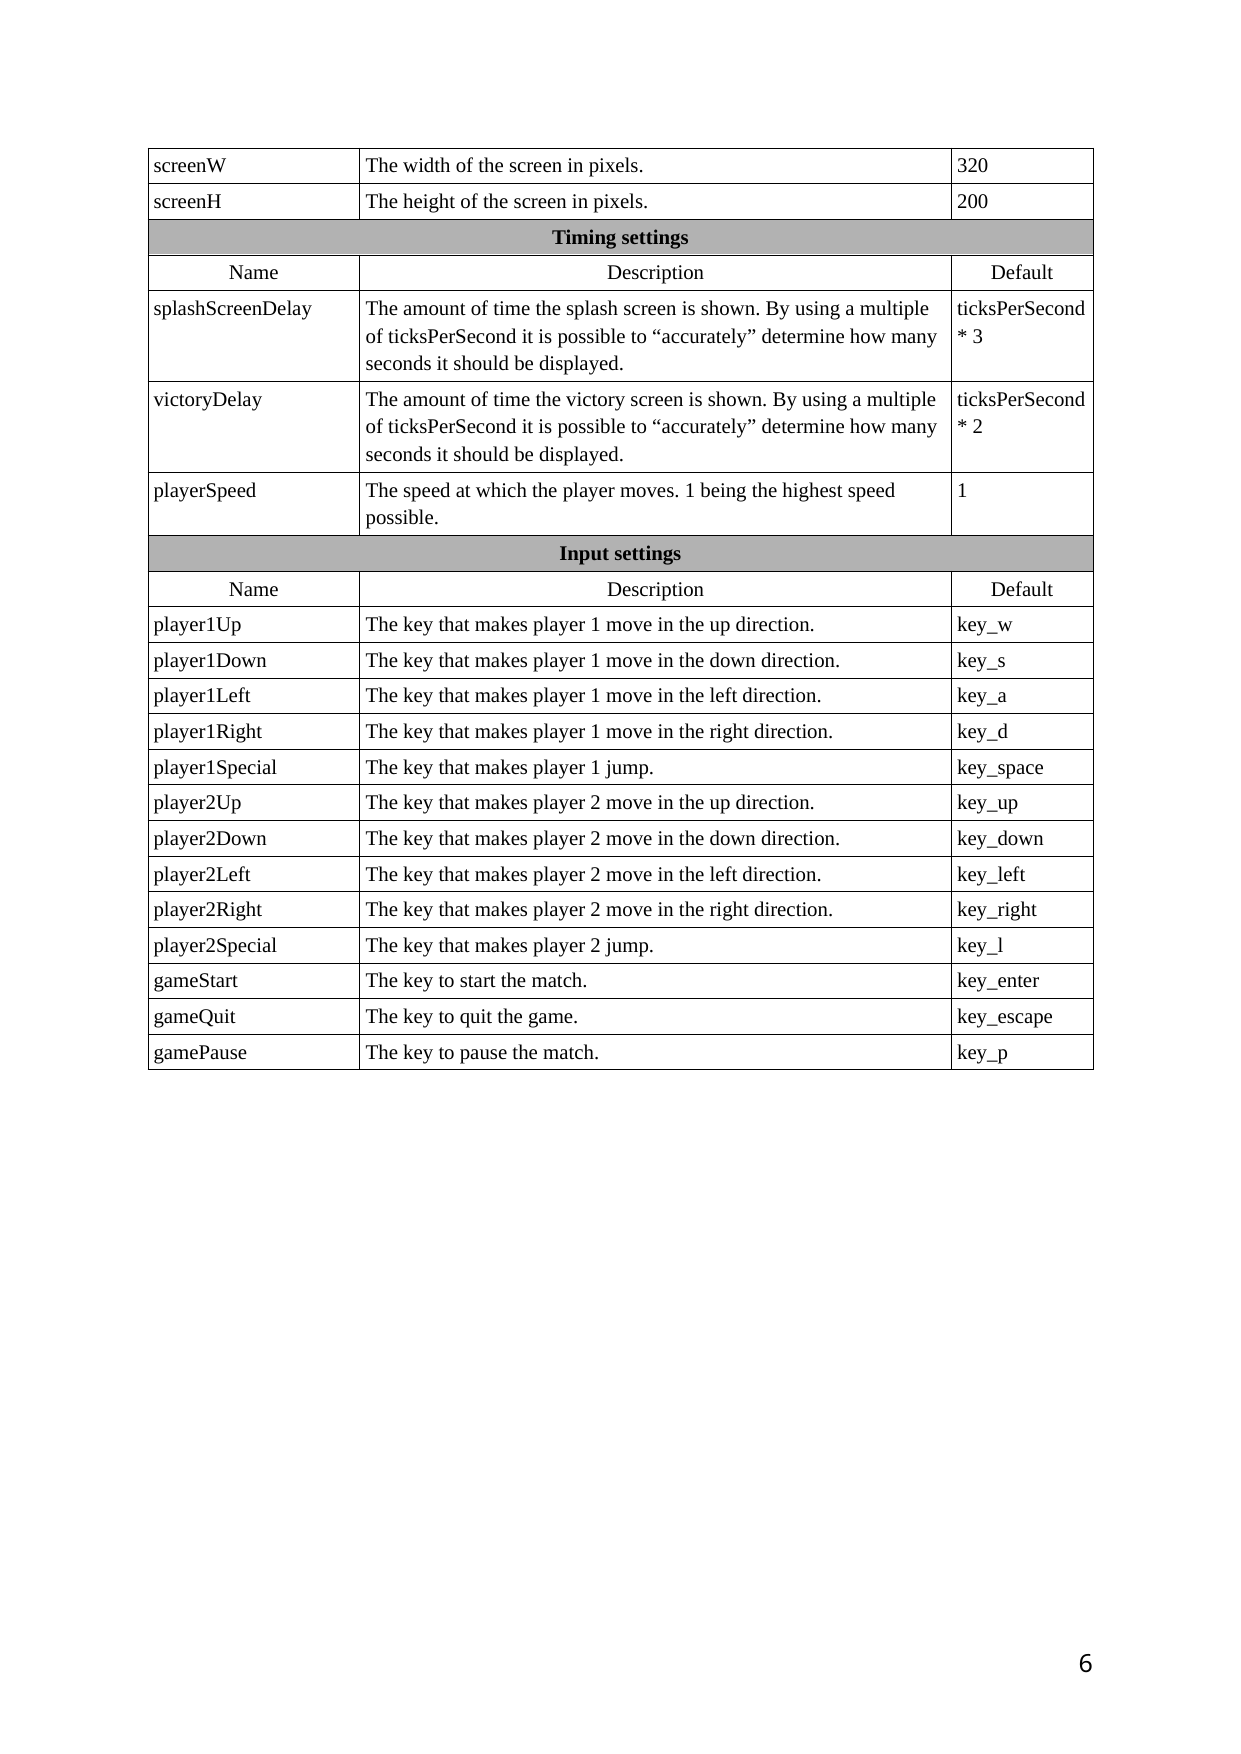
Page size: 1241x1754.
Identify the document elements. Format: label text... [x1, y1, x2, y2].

table_cell Name [149, 256, 359, 290]
table_cell player1Left [149, 679, 359, 713]
table_cell key_enter [952, 964, 1093, 998]
table_cell key_escape [952, 999, 1093, 1034]
table_cell key_d [952, 714, 1093, 749]
table_cell victoryDelay [149, 382, 359, 472]
table_cell The key that makes player 1 move in the up direction. [360, 607, 951, 642]
table_cell player2Special [149, 928, 359, 962]
table_cell Timing settings [149, 220, 1093, 254]
table_cell key_space [952, 750, 1093, 784]
table_cell player2Right [149, 892, 359, 927]
table_cell key_w [952, 607, 1093, 642]
table_cell The amount of time the victory screen is shown. By using a multiple of ticksPerSecond it is possible to “accurately” determine how many seconds it should be displayed. [360, 382, 951, 472]
table_cell Default [952, 256, 1093, 290]
table_cell key_left [952, 857, 1093, 891]
table_cell gameStart [149, 964, 359, 998]
table_cell splashScreenDelay [149, 291, 359, 381]
table_cell key_s [952, 643, 1093, 677]
table_cell Description [360, 256, 951, 290]
table_cell Name [149, 572, 359, 606]
table_cell player1Up [149, 607, 359, 642]
table_cell The key to quit the game. [360, 999, 951, 1034]
table_cell key_a [952, 679, 1093, 713]
table_cell key_up [952, 785, 1093, 820]
table_cell The key that makes player 1 move in the down direction. [360, 643, 951, 677]
table_cell key_down [952, 821, 1093, 856]
table_cell The key to pause the match. [360, 1035, 951, 1069]
table_cell The key that makes player 2 move in the down direction. [360, 821, 951, 856]
table_cell screenW [149, 149, 359, 183]
table_cell Default [952, 572, 1093, 606]
table_cell player2Left [149, 857, 359, 891]
table_cell gameQuit [149, 999, 359, 1034]
table_cell key_right [952, 892, 1093, 927]
table_cell The key that makes player 2 move in the left direction. [360, 857, 951, 891]
table_cell player1Special [149, 750, 359, 784]
table_cell key_p [952, 1035, 1093, 1069]
table_cell The key that makes player 1 move in the right direction. [360, 714, 951, 749]
table_cell playerSpeed [149, 473, 359, 535]
table_cell Input settings [149, 536, 1093, 571]
table_cell The key that makes player 2 move in the right direction. [360, 892, 951, 927]
table_cell 1 [952, 473, 1093, 535]
table_cell 320 [952, 149, 1093, 183]
table_cell The key that makes player 2 jump. [360, 928, 951, 962]
table_cell The key that makes player 2 move in the up direction. [360, 785, 951, 820]
table_cell The key that makes player 1 jump. [360, 750, 951, 784]
table_cell gamePause [149, 1035, 359, 1069]
table_cell player1Down [149, 643, 359, 677]
table_cell screenH [149, 184, 359, 219]
table_cell Description [360, 572, 951, 606]
table_cell player1Right [149, 714, 359, 749]
table_cell The key that makes player 1 move in the left direction. [360, 679, 951, 713]
table_cell The amount of time the splash screen is shown. By using a multiple of ticksPerSecond it is possible to “accurately” determine how many seconds it should be displayed. [360, 291, 951, 381]
table_cell 200 [952, 184, 1093, 219]
table_cell The width of the screen in pixels. [360, 149, 951, 183]
table_cell ticksPerSecond * 2 [952, 382, 1093, 472]
table_cell player2Up [149, 785, 359, 820]
table_cell key_l [952, 928, 1093, 962]
table_cell The height of the screen in pixels. [360, 184, 951, 219]
table_cell player2Down [149, 821, 359, 856]
table_cell The key to start the match. [360, 964, 951, 998]
table_cell ticksPerSecond * 3 [952, 291, 1093, 381]
table_cell The speed at which the player moves. 1 being the highest speed possible. [360, 473, 951, 535]
